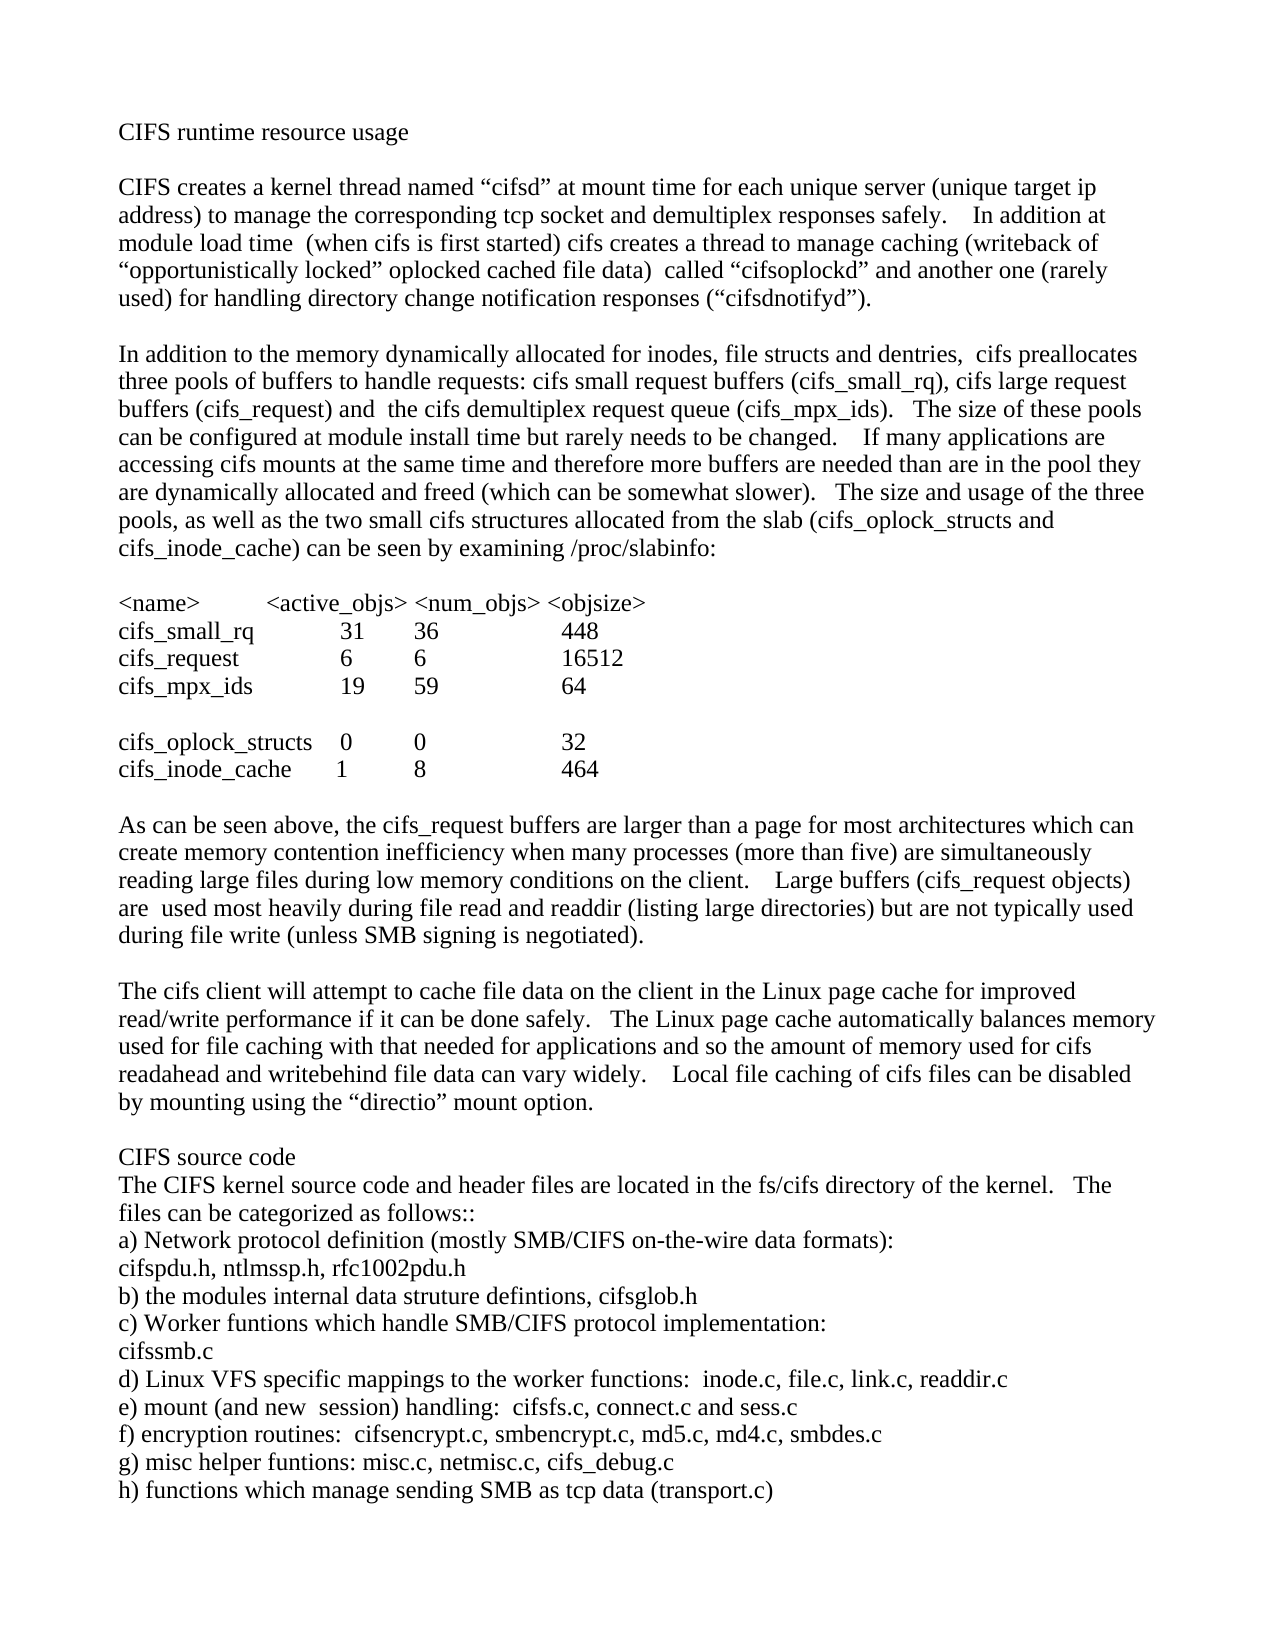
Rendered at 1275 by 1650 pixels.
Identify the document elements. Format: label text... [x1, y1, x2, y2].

text f) encryption routines: cifsencrypt.c, smbencrypt.c, md5.c, md4.c, smbdes.c [118, 1420, 1157, 1448]
text cifs_mpx_ids 19 59 64 [118, 672, 1157, 700]
text g) misc helper funtions: misc.c, netmisc.c, cifs_debug.c [118, 1448, 1157, 1476]
text e) mount (and new session) handling: cifsfs.c, connect.c and sess.c [118, 1393, 1157, 1420]
text CIFS creates a kernel thread named “cifsd” at mount time for each unique server (unique target ip address) to manage the corresponding tcp socket and demultiplex responses safely. In addition at module load time (when cifs is first started) cifs creates a thread to manage caching (writeback of “opportunistically locked” oplocked cached file data) called “cifsoplockd” and another one (rarely used) for handling directory change notification responses (“cifsdnotifyd”). [118, 173, 1157, 312]
text In addition to the memory dynamically allocated for inodes, file structs and dentries, cifs preallocates three pools of buffers to handle requests: cifs small request buffers (cifs_small_rq), cifs large request buffers (cifs_request) and the cifs demultiplex request queue (cifs_mpx_ids). The size of these pools can be configured at module install time but rarely needs to be changed. If many applications are accessing cifs mounts at the same time and therefore more buffers are needed than are in the pool they are dynamically allocated and freed (which can be somewhat slower). The size and usage of the three pools, as well as the two small cifs structures allocated from the slab (cifs_oplock_structs and cifs_inode_cache) can be seen by examining /proc/slabinfo: [118, 340, 1157, 561]
text cifs_small_rq 31 36 448 [118, 617, 1157, 644]
text c) Worker funtions which handle SMB/CIFS protocol implementation: [118, 1309, 1157, 1337]
text b) the modules internal data struture defintions, cifsglob.h [118, 1282, 1157, 1309]
text CIFS source code [118, 1143, 1157, 1171]
text <name> <active_objs> <num_objs> <objsize> [118, 589, 1157, 617]
text cifs_inode_cache 1 8 464 [118, 755, 1157, 783]
text As can be seen above, the cifs_request buffers are larger than a page for most architectures which can create memory contention inefficiency when many processes (more than five) are simultaneously reading large files during low memory conditions on the client. Large buffers (cifs_request objects) are used most heavily during file read and readdir (listing large directories) but are not typically used during file write (unless SMB signing is negotiated). [118, 811, 1157, 949]
text CIFS runtime resource usage [118, 118, 1157, 146]
text h) functions which manage sending SMB as tcp data (transport.c) [118, 1476, 1157, 1503]
text d) Linux VFS specific mappings to the worker functions: inode.c, file.c, link.c, readdir.c [118, 1365, 1157, 1393]
text The CIFS kernel source code and header files are located in the fs/cifs directory of the kernel. The files can be categorized as follows:: [118, 1171, 1157, 1226]
text cifspdu.h, ntlmssp.h, rfc1002pdu.h [118, 1254, 1157, 1282]
text cifs_request 6 6 16512 [118, 644, 1157, 672]
text cifssmb.c [118, 1337, 1157, 1365]
text a) Network protocol definition (mostly SMB/CIFS on-the-wire data formats): [118, 1226, 1157, 1254]
text cifs_oplock_structs 0 0 32 [118, 728, 1157, 755]
text The cifs client will attempt to cache file data on the client in the Linux page cache for improved read/write performance if it can be done safely. The Linux page cache automatically balances memory used for file caching with that needed for applications and so the amount of memory used for cifs readahead and writebehind file data can vary widely. Local file caching of cifs files can be disabled by mounting using the “directio” mount option. [118, 977, 1157, 1116]
